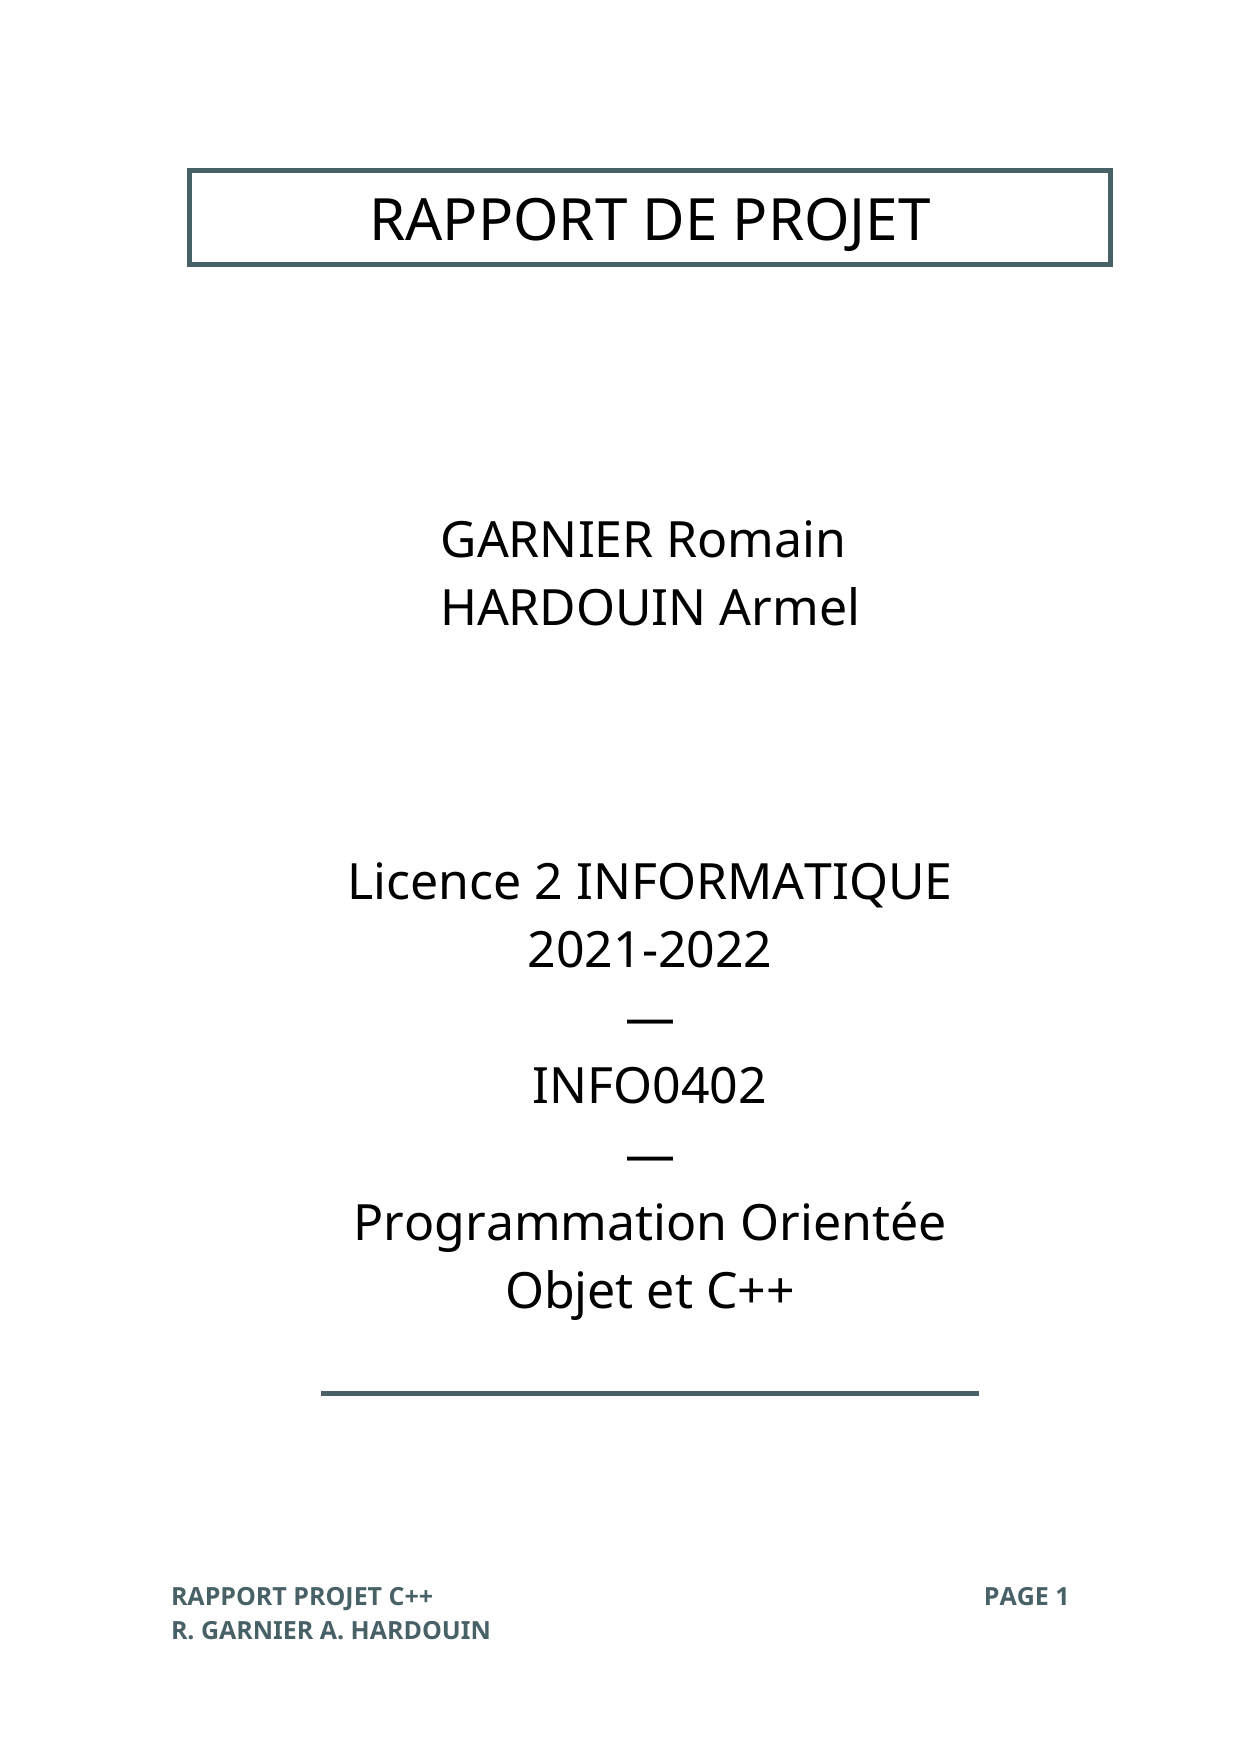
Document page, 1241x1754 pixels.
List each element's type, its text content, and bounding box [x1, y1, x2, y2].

table_cell [1114, 262, 1240, 423]
table_cell [59, 504, 321, 674]
table_cell [979, 423, 1240, 504]
table_cell [315, 1391, 986, 1430]
table_cell Licence 2 INFORMATIQUE 2021-2022 — INFO0402 — Programmation Orientée Objet et C++ [321, 675, 978, 1391]
table_cell RAPPORT DE PROJET [192, 173, 1108, 262]
table_cell [979, 675, 1240, 1391]
table_cell [59, 675, 321, 1391]
table_cell [321, 423, 978, 504]
table_cell [59, 168, 187, 262]
table_cell [187, 262, 1114, 423]
table_cell GARNIER Romain HARDOUIN Armel [321, 504, 978, 674]
table_cell [59, 262, 187, 423]
table_cell [979, 504, 1240, 674]
table_cell [59, 423, 321, 504]
table_header [59, 74, 1240, 168]
table_cell [1113, 168, 1240, 262]
table_cell [59, 1391, 315, 1430]
table_cell [986, 1391, 1240, 1430]
